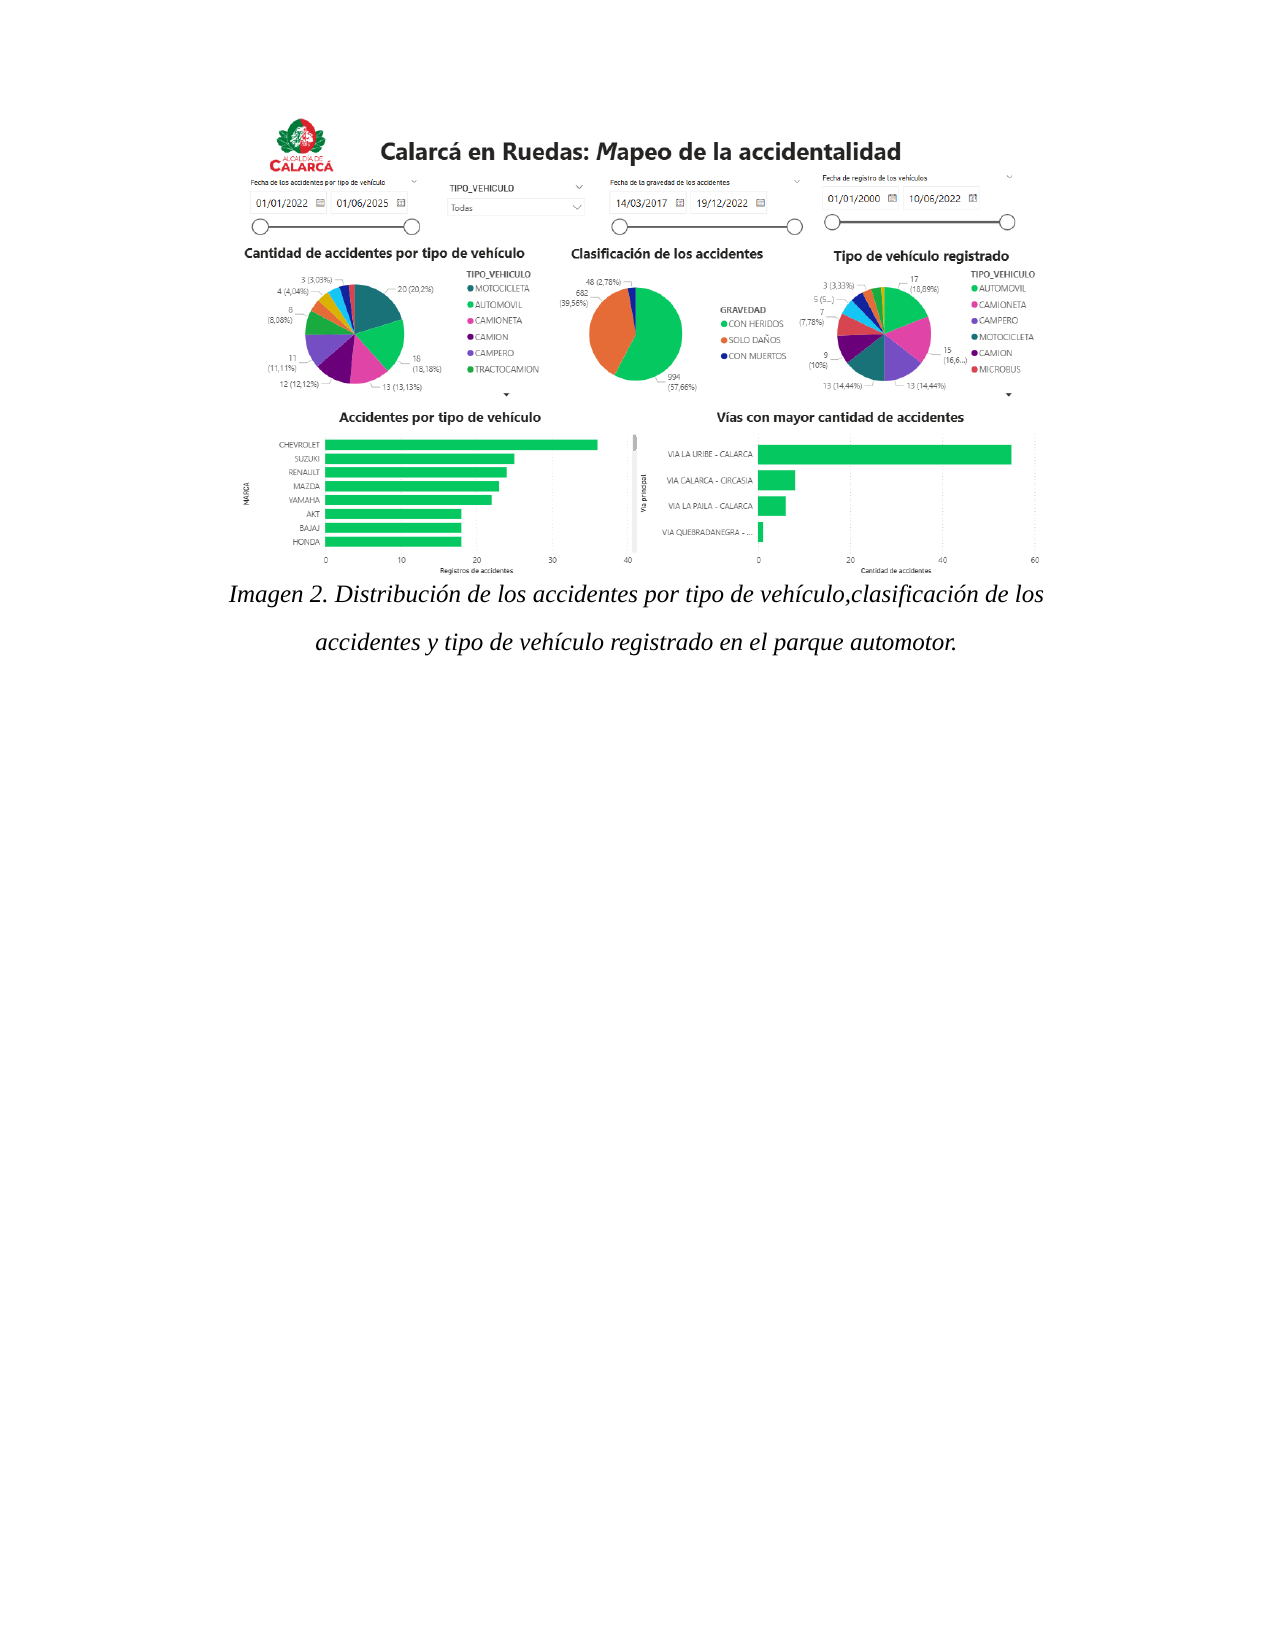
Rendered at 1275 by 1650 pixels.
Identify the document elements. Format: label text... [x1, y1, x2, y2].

picture [233, 118, 1042, 575]
text accidentes y tipo de vehículo registrado en el parque automotor. [118, 627, 1157, 655]
text Imagen 2. Distribución de los accidentes por tipo de vehículo,clasificación de los [118, 118, 1157, 608]
